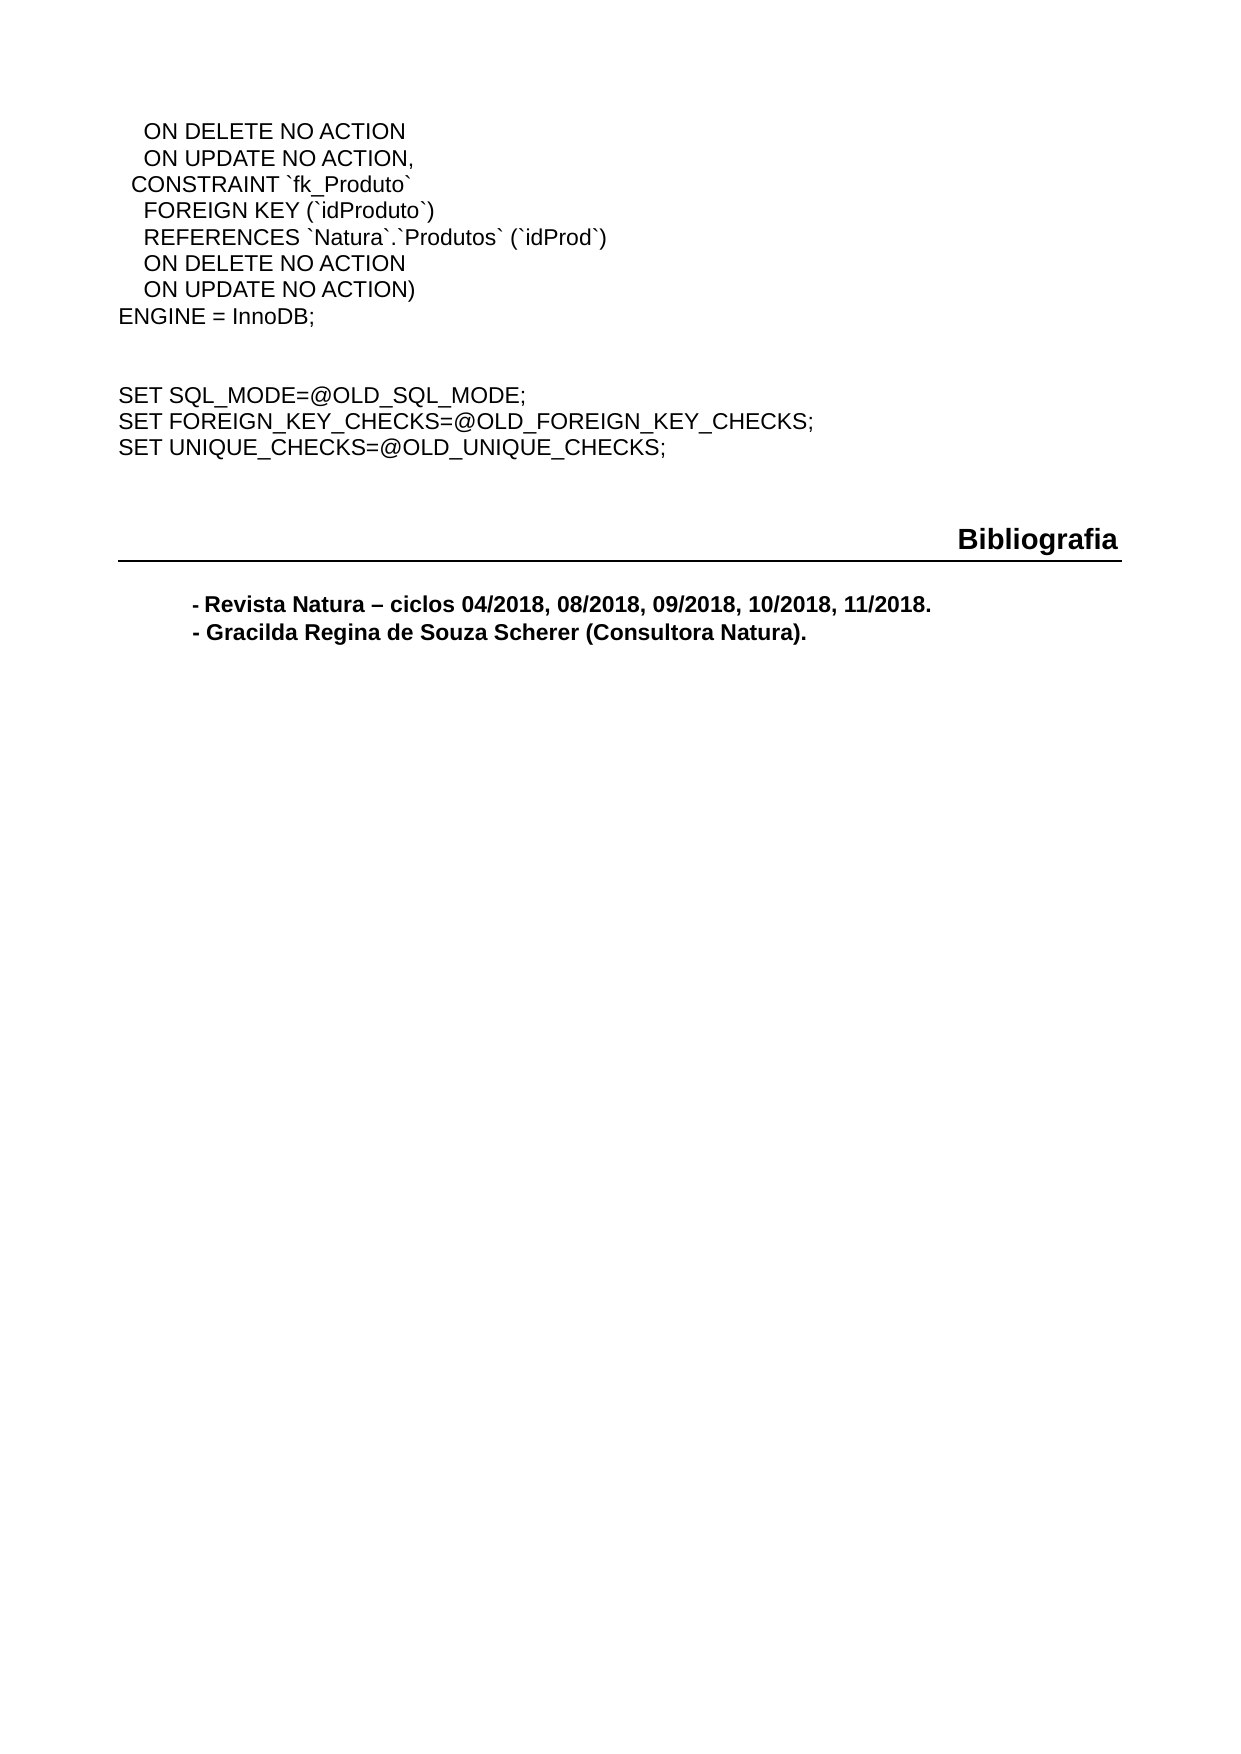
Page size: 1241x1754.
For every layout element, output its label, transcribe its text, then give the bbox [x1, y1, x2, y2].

text - Revista Natura – ciclos 04/2018, 08/2018, 09/2018, 10/2018, 11/2018. [118, 590, 1122, 619]
text - Gracilda Regina de Souza Scherer (Consultora Natura). [118, 619, 1122, 645]
text ON DELETE NO ACTION ON UPDATE NO ACTION, CONSTRAINT `fk_Produto` FOREIGN KEY (`idProduto`) REFERENCES `Natura`.`Produtos` (`idProd`) ON DELETE NO ACTION ON UPDATE NO ACTION) ENGINE = InnoDB; SET SQL_MODE=@OLD_SQL_MODE; SET FOREIGN_KEY_CHECKS=@OLD_FOREIGN_KEY_CHECKS; SET UNIQUE_CHECKS=@OLD_UNIQUE_CHECKS; [118, 118, 1122, 489]
text Bibliografia [118, 518, 1122, 560]
